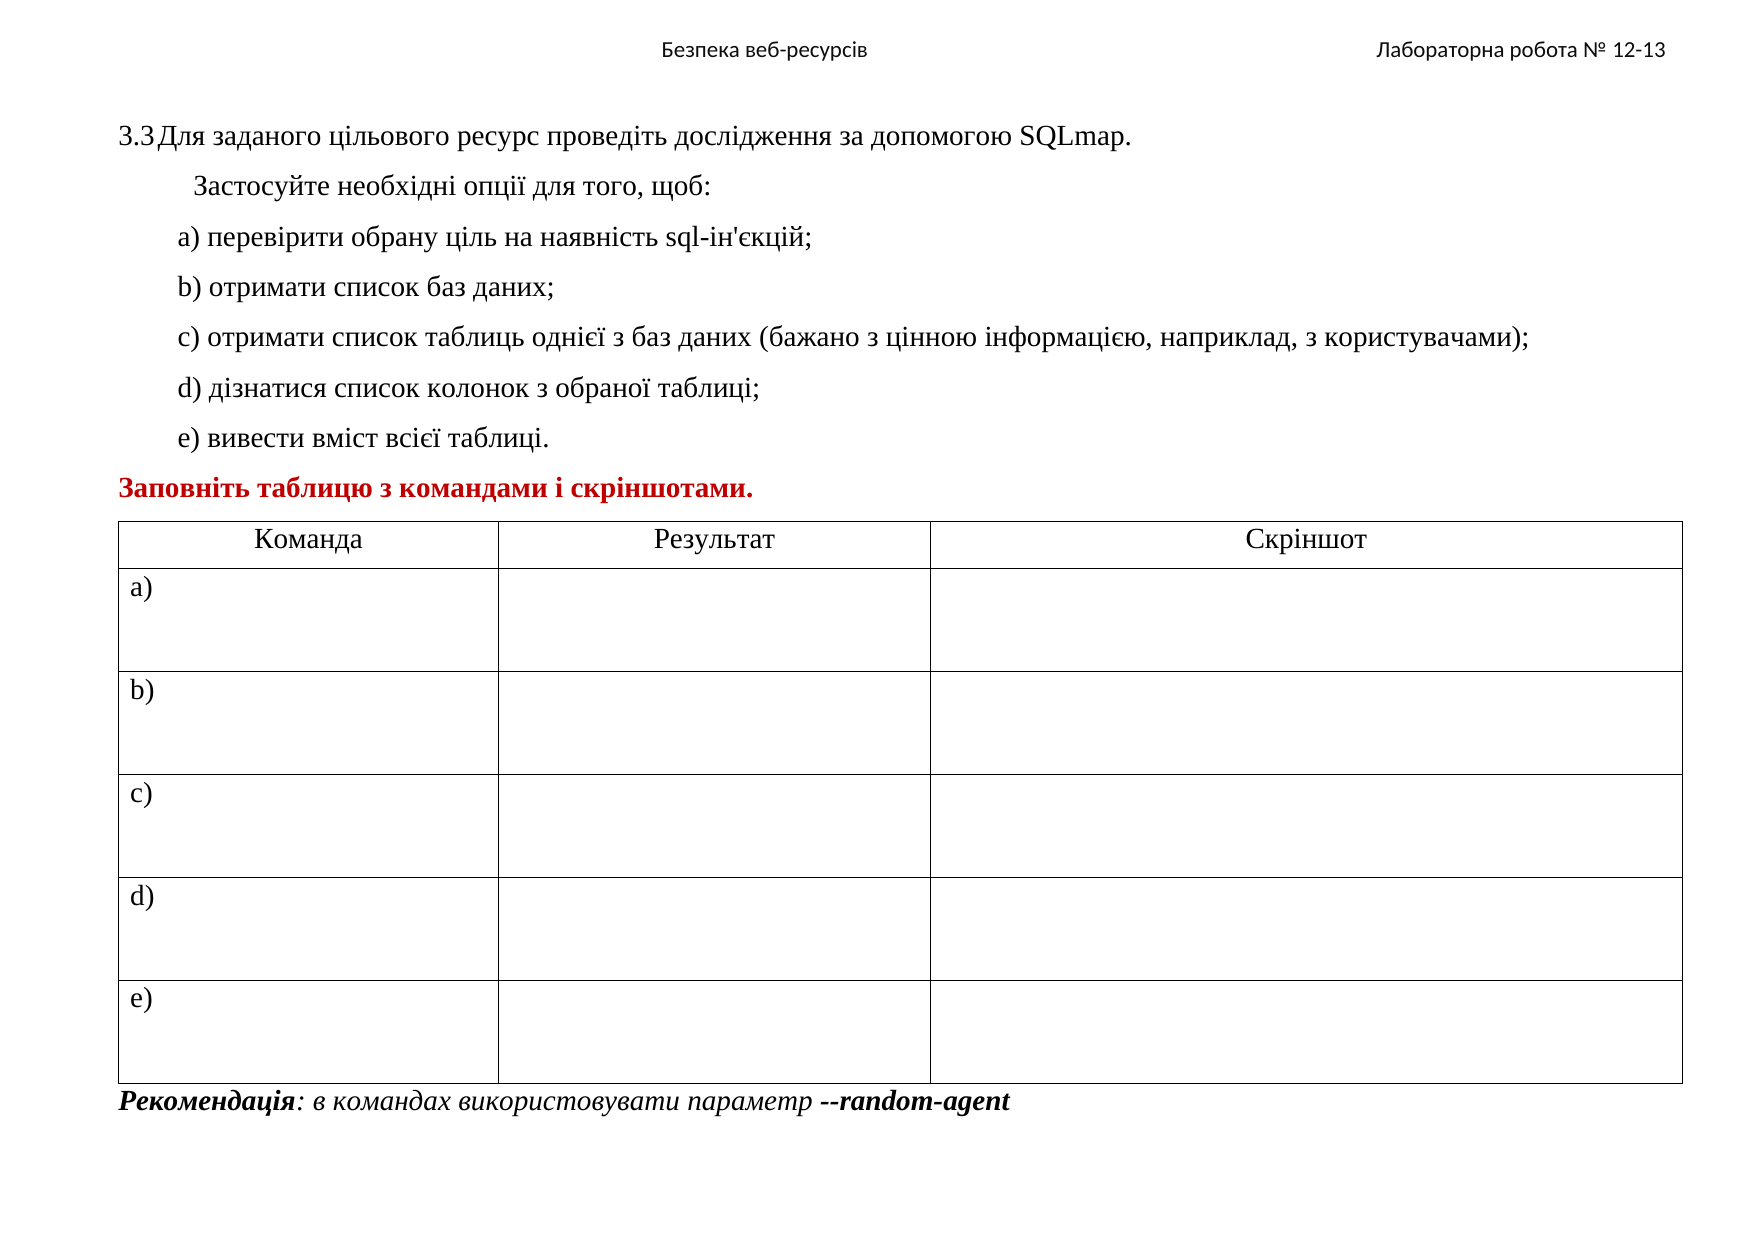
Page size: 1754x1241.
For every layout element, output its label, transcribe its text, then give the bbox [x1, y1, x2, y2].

text b) отримати список баз даних; [177, 269, 1665, 303]
table_cell d) [119, 878, 498, 979]
table_cell a) [119, 569, 498, 671]
text a) перевірити обрану ціль на наявність sql-ін'єкцій; [177, 219, 1665, 252]
text c) отримати список таблиць однієї з баз даних (бажано з цінною інформацією, наприклад, з користувачами); [177, 319, 1665, 353]
table_header Команда [119, 522, 498, 568]
table_header Результат [499, 522, 930, 568]
table_cell e) [119, 981, 498, 1082]
text d) дізнатися список колонок з обраної таблиці; [177, 370, 1665, 403]
table_cell [499, 878, 930, 979]
text e) вивести вміст всієї таблиці. [177, 420, 1665, 453]
list Застосуйте необхідні опції для того, щоб: [193, 168, 1665, 202]
table_cell b) [119, 672, 498, 774]
table_header Скріншот [931, 522, 1682, 568]
table_cell [931, 878, 1682, 979]
table_cell c) [119, 775, 498, 877]
table_cell [931, 981, 1682, 1082]
table_cell [931, 672, 1682, 774]
table_cell [499, 672, 930, 774]
table_cell [499, 775, 930, 877]
text Рекомендація: в командах використовувати параметр --random-agent [118, 1084, 1665, 1117]
table_cell [931, 569, 1682, 671]
table_cell [499, 981, 930, 1082]
list Для заданого цільового ресурс проведіть дослідження за допомогою SQLmap. [118, 118, 1665, 152]
text Заповніть таблицю з командами і скріншотами. [118, 470, 1665, 504]
table_cell [499, 569, 930, 671]
table_cell [931, 775, 1682, 877]
